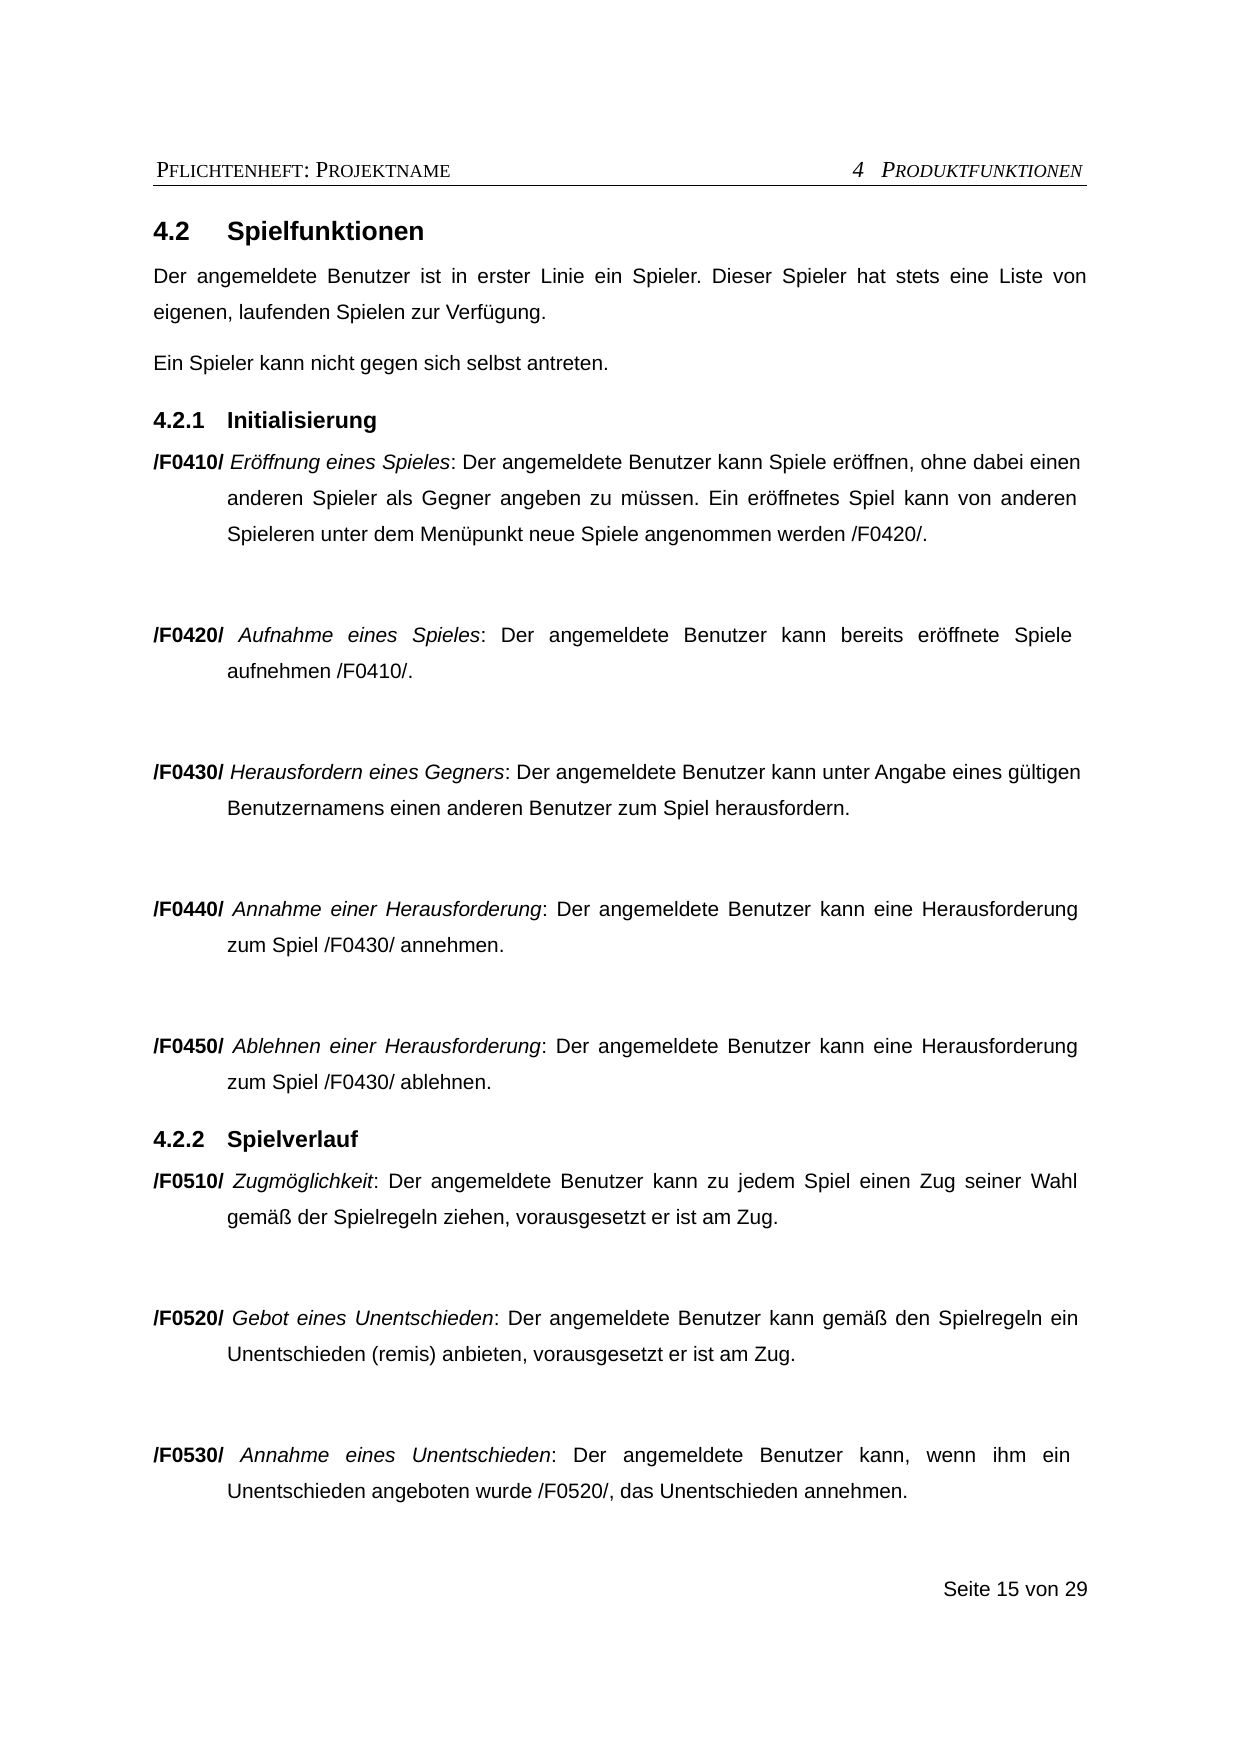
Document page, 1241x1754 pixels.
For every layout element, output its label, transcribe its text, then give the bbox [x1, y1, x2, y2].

text /F0430/ Herausfordern eines Gegners: Der angemeldete Benutzer kann unter Angabe eines gültigen Benutzernamens einen anderen Benutzer zum Spiel herausfordern. [153, 760, 1087, 819]
text /F0520/ Gebot eines Unentschieden: Der angemeldete Benutzer kann gemäß den Spielregeln ein Unentschieden (remis) anbieten, vorausgesetzt er ist am Zug. [153, 1306, 1087, 1366]
text Der angemeldete Benutzer ist in erster Linie ein Spieler. Dieser Spieler hat stets eine Liste von eigenen, laufenden Spielen zur Verfügung. [153, 264, 1087, 324]
subtitle Spielverlauf [153, 1126, 1087, 1153]
text /F0410/ Eröffnung eines Spieles: Der angemeldete Benutzer kann Spiele eröffnen, ohne dabei einen anderen Spieler als Gegner angeben zu müssen. Ein eröffnetes Spiel kann von anderen Spieleren unter dem Menüpunkt neue Spiele angenommen werden /F0420/. [153, 450, 1087, 546]
text /F0440/ Annahme einer Herausforderung: Der angemeldete Benutzer kann eine Herausforderung zum Spiel /F0430/ annehmen. [153, 897, 1087, 957]
text /F0510/ Zugmöglichkeit: Der angemeldete Benutzer kann zu jedem Spiel einen Zug seiner Wahl gemäß der Spielregeln ziehen, vorausgesetzt er ist am Zug. [153, 1169, 1087, 1229]
text /F0450/ Ablehnen einer Herausforderung: Der angemeldete Benutzer kann eine Herausforderung zum Spiel /F0430/ ablehnen. [153, 1034, 1087, 1093]
text Ein Spieler kann nicht gegen sich selbst antreten. [153, 350, 1087, 374]
text /F0420/ Aufnahme eines Spieles: Der angemeldete Benutzer kann bereits eröffnete Spiele aufnehmen /F0410/. [153, 623, 1087, 683]
subtitle Spielfunktionen [153, 216, 1087, 246]
text /F0530/ Annahme eines Unentschieden: Der angemeldete Benutzer kann, wenn ihm ein Unentschieden angeboten wurde /F0520/, das Unentschieden annehmen. [153, 1443, 1087, 1503]
subtitle Initialisierung [153, 407, 1087, 433]
